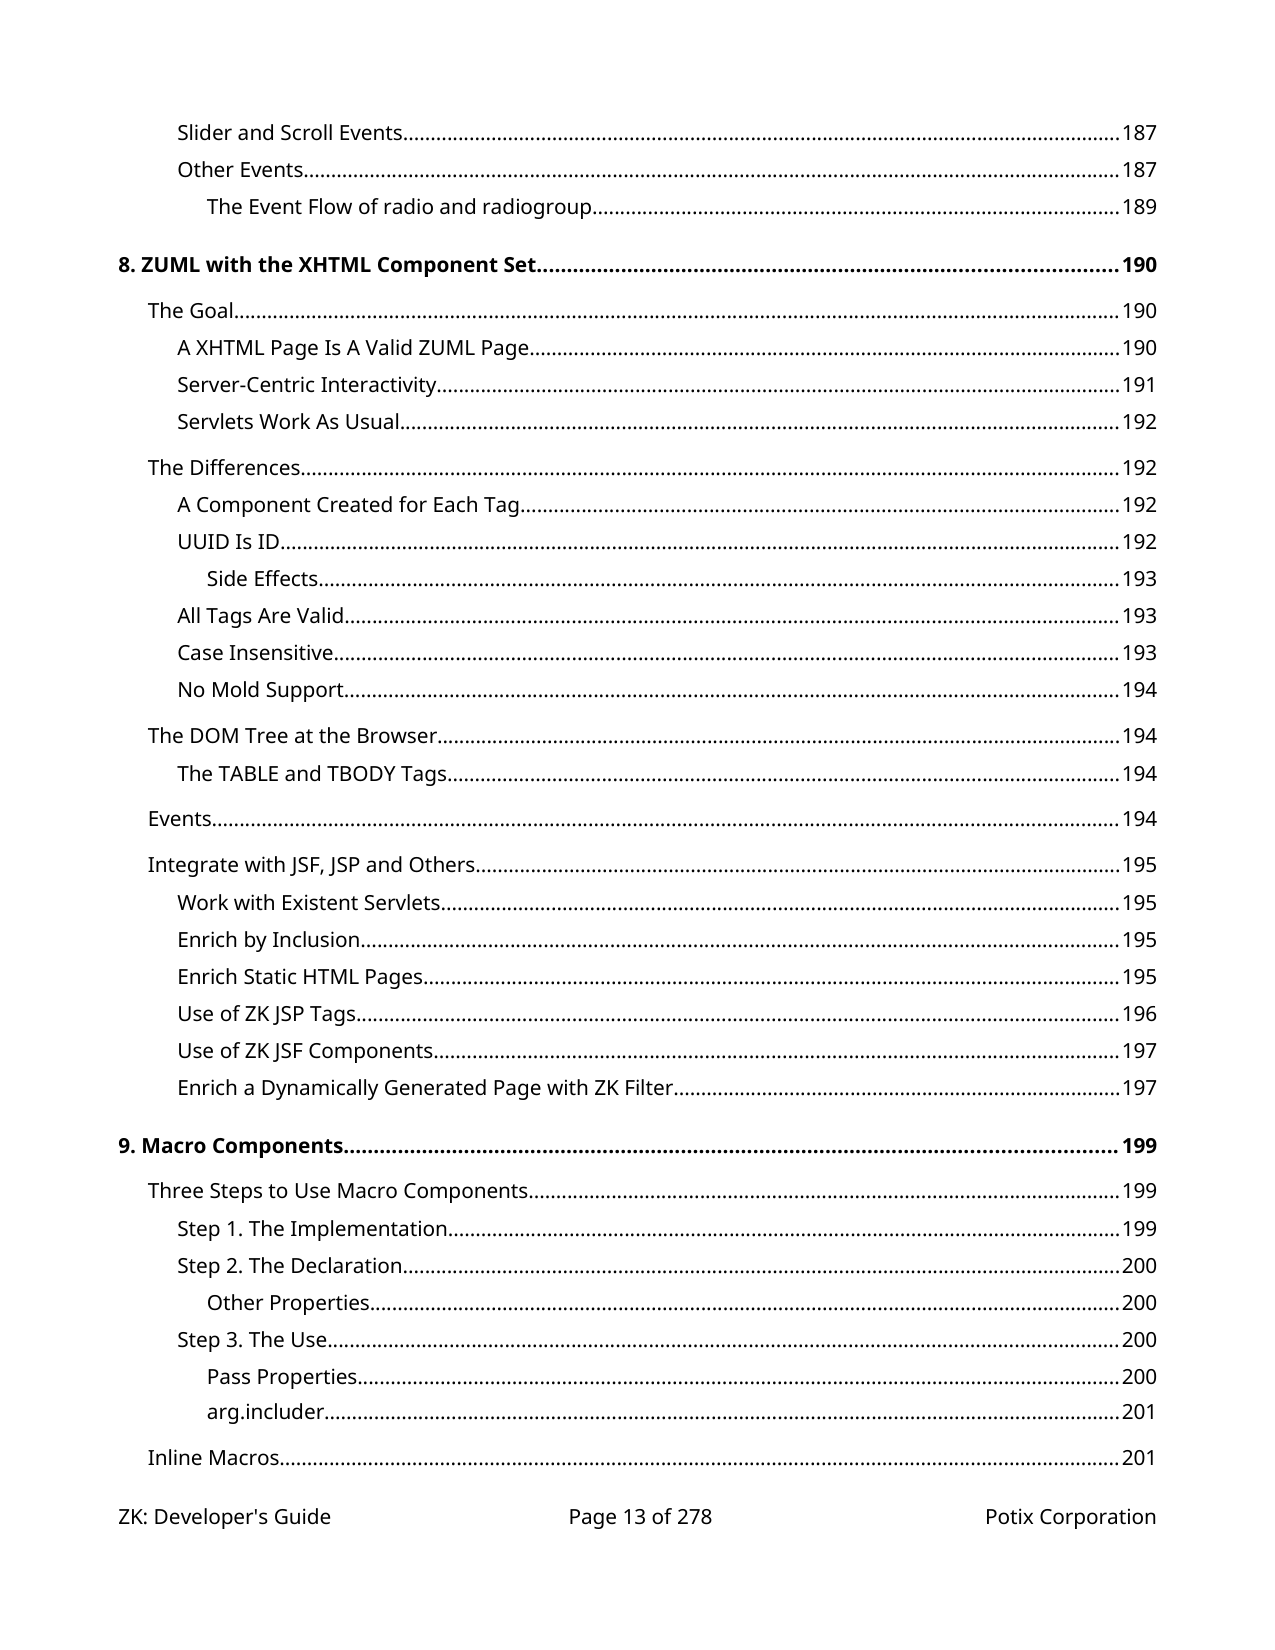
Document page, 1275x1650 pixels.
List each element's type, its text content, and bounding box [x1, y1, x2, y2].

text A XHTML Page Is A Valid ZUML Page 190 [177, 333, 1157, 361]
text Step 1. The Implementation 199 [177, 1214, 1157, 1242]
text Integrate with JSF, JSP and Others 195 [148, 851, 1157, 879]
text Use of ZK JSF Components 197 [177, 1036, 1157, 1064]
text Inline Macros 201 [148, 1443, 1157, 1471]
text The Differences 192 [148, 453, 1157, 481]
text arg.includer 201 [207, 1397, 1157, 1426]
text No Mold Support 194 [177, 676, 1157, 704]
text All Tags Are Valid 193 [177, 601, 1157, 630]
text Other Properties 200 [207, 1288, 1157, 1316]
text The TABLE and TBODY Tags 194 [177, 759, 1157, 787]
text The Event Flow of radio and radiogroup 189 [207, 192, 1157, 221]
text Enrich by Inclusion 195 [177, 925, 1157, 953]
text Side Effects 193 [207, 564, 1157, 593]
text A Component Created for Each Tag 192 [177, 490, 1157, 518]
text Events 194 [148, 804, 1157, 833]
text The Goal 190 [148, 296, 1157, 324]
text Step 2. The Declaration 200 [177, 1251, 1157, 1279]
text Pass Properties 200 [207, 1362, 1157, 1390]
text Server-Centric Interactivity 191 [177, 370, 1157, 398]
text Step 3. The Use 200 [177, 1325, 1157, 1353]
text Case Insensitive 193 [177, 638, 1157, 667]
text UUID Is ID 192 [177, 527, 1157, 556]
text Enrich a Dynamically Generated Page with ZK Filter 197 [177, 1073, 1157, 1101]
text Work with Existent Servlets 195 [177, 888, 1157, 916]
text Servlets Work As Usual 192 [177, 407, 1157, 435]
text Enrich Static HTML Pages 195 [177, 962, 1157, 990]
text The DOM Tree at the Browser 194 [148, 722, 1157, 750]
text 8. ZUML with the XHTML Component Set 190 [118, 250, 1157, 278]
text 9. Macro Components 199 [118, 1131, 1157, 1159]
text Use of ZK JSP Tags 196 [177, 999, 1157, 1027]
text Three Steps to Use Macro Components 199 [148, 1177, 1157, 1205]
text Other Events 187 [177, 155, 1157, 183]
text Slider and Scroll Events 187 [177, 118, 1157, 146]
